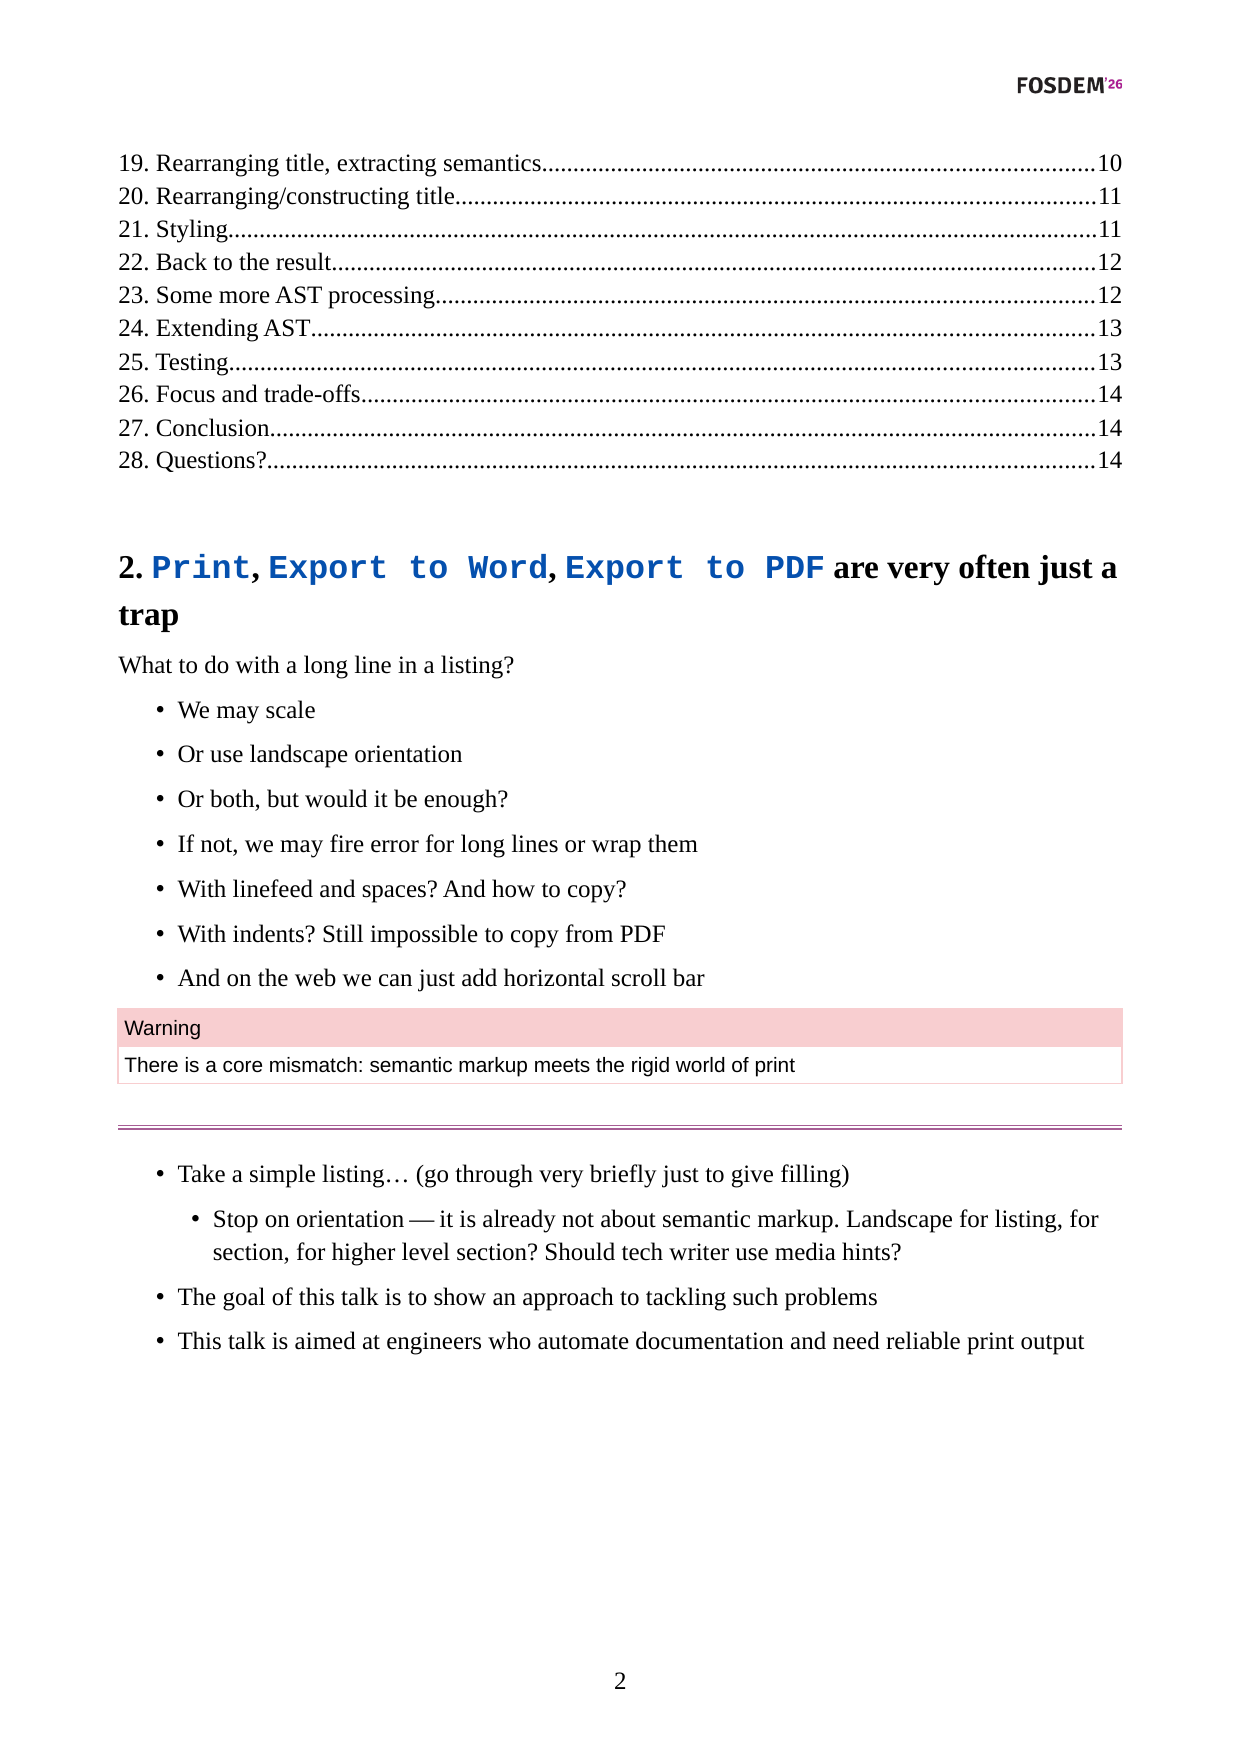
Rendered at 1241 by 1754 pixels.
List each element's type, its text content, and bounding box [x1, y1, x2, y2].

text 25. Testing 13 [118, 347, 1122, 375]
text 26. Focus and trade-offs 14 [118, 379, 1122, 408]
text 23. Some more AST processing 12 [118, 281, 1122, 309]
subtitle 2. Print, Export to Word, Export to PDF are very often just a trap [118, 547, 1122, 632]
text What to do with a long line in a listing? [118, 650, 1122, 679]
text 19. Rearranging title, extracting semantics 10 [118, 148, 1122, 177]
list Or both, but would it be enough? [177, 784, 1122, 813]
list Take a simple listing…​ (go through very briefly just to give filling) [177, 1159, 1122, 1188]
list And on the web we can just add horizontal scroll bar [177, 963, 1122, 992]
text 22. Back to the result 12 [118, 247, 1122, 276]
list If not, we may fire error for long lines or wrap them [177, 829, 1122, 858]
list Or use landscape orientation [177, 739, 1122, 768]
text 20. Rearranging/constructing title 11 [118, 181, 1122, 210]
table_header Warning [119, 1010, 1121, 1046]
text 24. Extending AST 13 [118, 313, 1122, 342]
list With linefeed and spaces? And how to copy? [177, 874, 1122, 903]
table_cell There is a core mismatch: semantic markup meets the rigid world of print [119, 1047, 1121, 1083]
list With indents? Still impossible to copy from PDF [177, 919, 1122, 947]
list The goal of this talk is to show an approach to tackling such problems [177, 1282, 1122, 1310]
list Stop on orientation — it is already not about semantic markup. Landscape for listing, for section, for higher level section? Should tech writer use media hints? [213, 1204, 1122, 1266]
text 27. Conclusion 14 [118, 413, 1122, 441]
picture [1017, 76, 1123, 94]
text 21. Styling 11 [118, 214, 1122, 243]
list We may scale [177, 695, 1122, 723]
list This talk is aimed at engineers who automate documentation and need reliable print output [177, 1326, 1122, 1355]
text 28. Questions? 14 [118, 446, 1122, 474]
